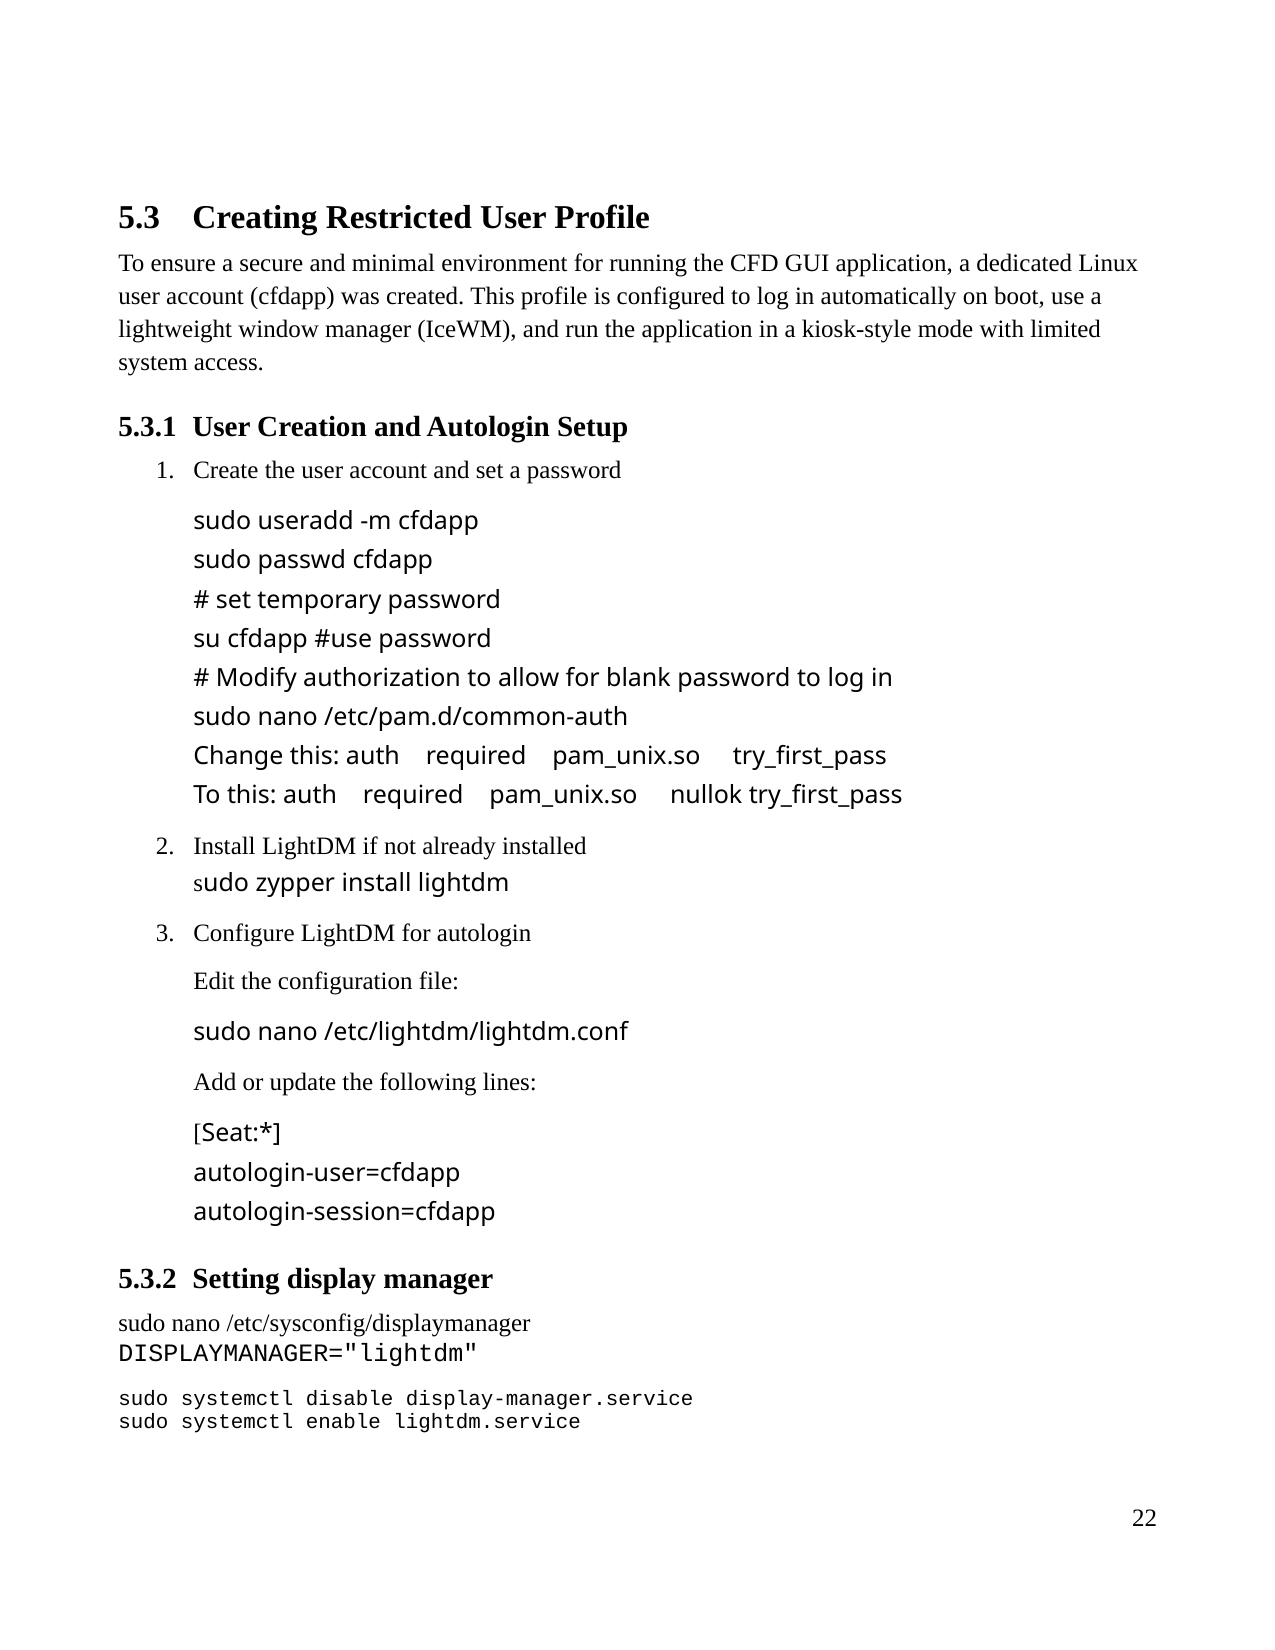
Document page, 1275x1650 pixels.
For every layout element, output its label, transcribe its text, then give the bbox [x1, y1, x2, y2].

text sudo nano /etc/sysconfig/displaymanager DISPLAYMANAGER="lightdm" [118, 1308, 1157, 1369]
list Configure LightDM for autologin [156, 918, 1157, 947]
subtitle Setting display manager [118, 1262, 1157, 1295]
list Add or update the following lines: [156, 1067, 1157, 1096]
list Edit the configuration file: [156, 966, 1157, 995]
list Install LightDM if not already installed sudo zypper install lightdm [156, 831, 1157, 899]
list sudo useradd -m cfdapp sudo passwd cfdapp # set temporary password su cfdapp #use password # Modify authorization to allow for blank password to log in sudo nano /etc/pam.d/common-auth Change this: auth required pam_unix.so try_first_pass To this: auth required pam_unix.so nullok try_first_pass [156, 503, 1157, 811]
text sudo systemctl enable lightdm.service [118, 1411, 1157, 1435]
subtitle User Creation and Autologin Setup [118, 409, 1157, 443]
subtitle Creating Restricted User Profile [118, 197, 1157, 236]
text To ensure a secure and minimal environment for running the CFD GUI application, a dedicated Linux user account (cfdapp) was created. This profile is configured to log in automatically on boot, use a lightweight window manager (IceWM), and run the application in a kiosk-style mode with limited system access. [118, 248, 1157, 376]
text sudo systemctl disable display-manager.service [118, 1388, 1157, 1411]
list Create the user account and set a password [156, 455, 1157, 484]
list [Seat:*] autologin-user=cfdapp autologin-session=cfdapp [156, 1115, 1157, 1227]
list sudo nano /etc/lightdm/lightdm.conf [156, 1014, 1157, 1048]
